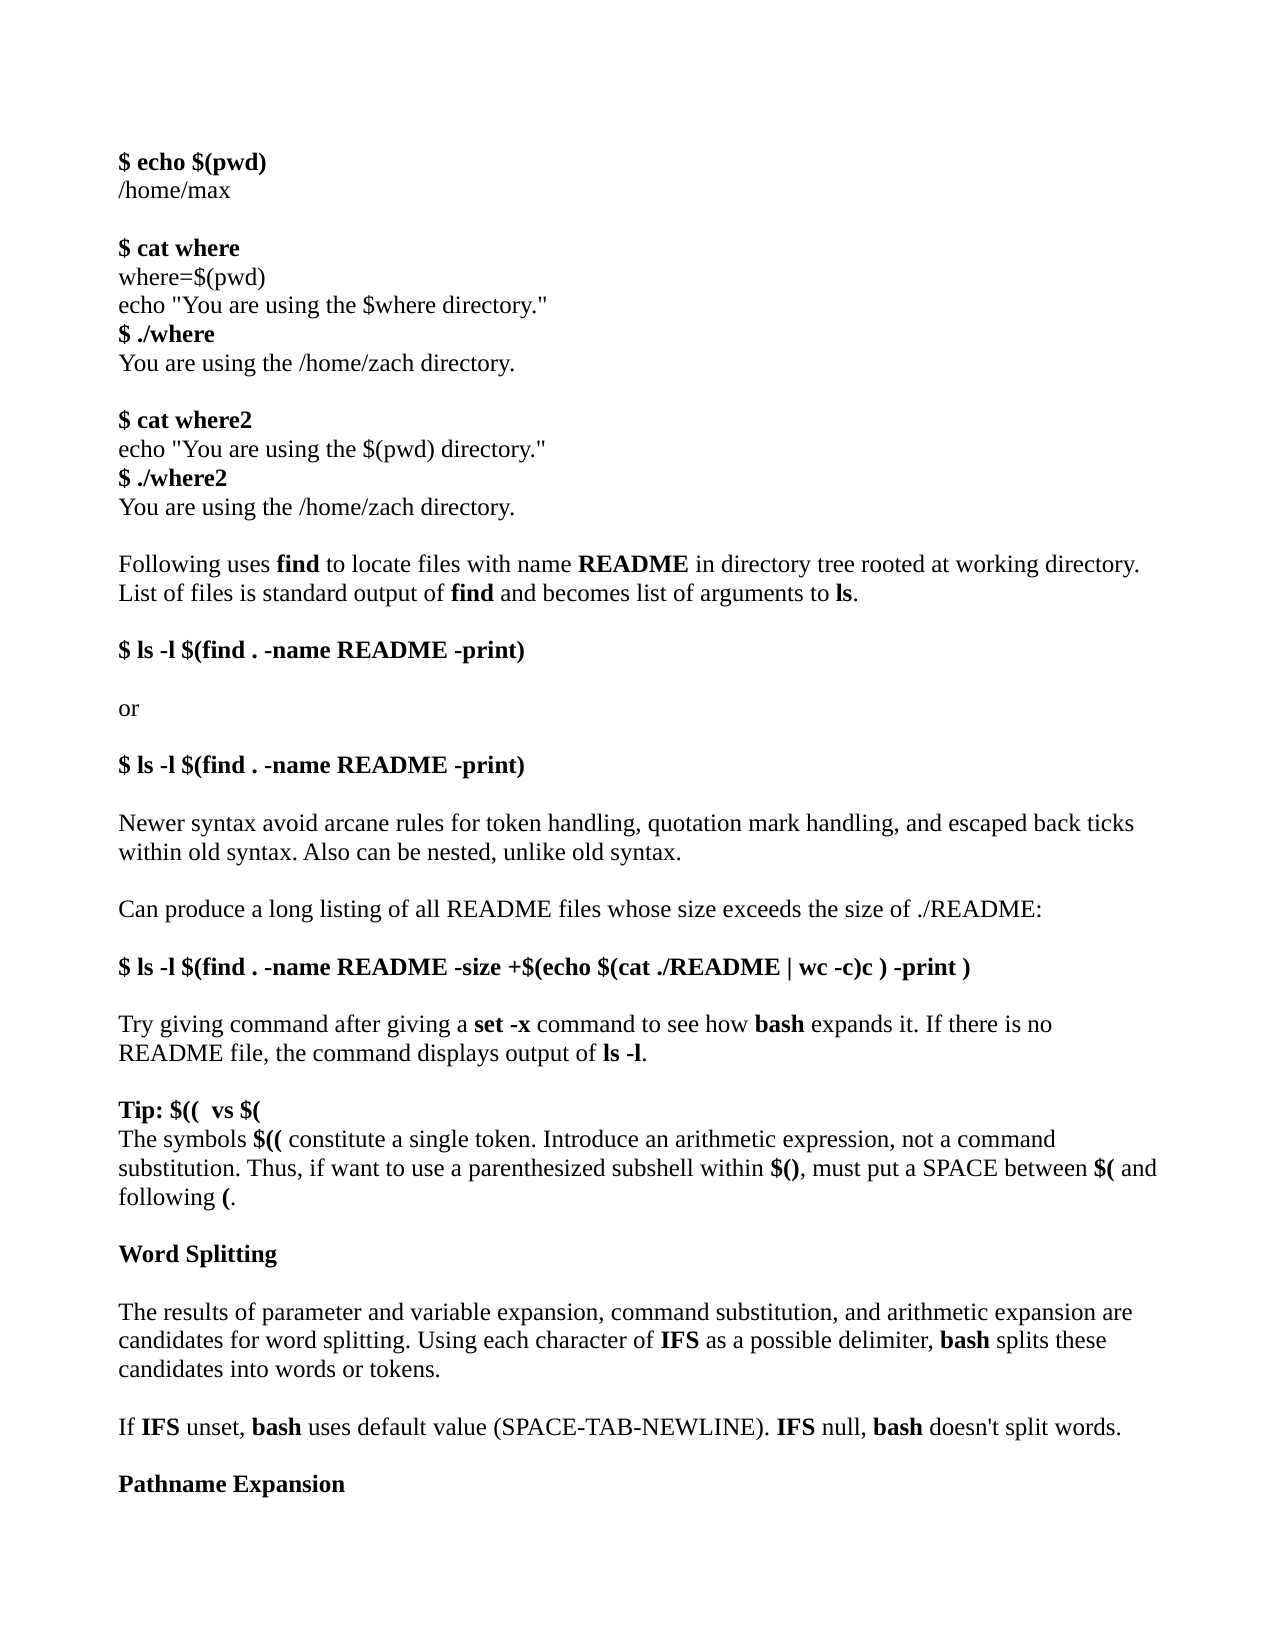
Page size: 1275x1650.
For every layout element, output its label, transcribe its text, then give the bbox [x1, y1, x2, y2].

text $ ls -l $(find . -name README -print) [118, 636, 1157, 664]
text $ echo $(pwd) [118, 147, 1157, 176]
text /home/max [118, 176, 1157, 204]
text Following uses find to locate files with name README in directory tree rooted at working directory. List of files is standard output of find and becomes list of arguments to ls. [118, 549, 1157, 607]
text If IFS unset, bash uses default value (SPACE-TAB-NEWLINE). IFS null, bash doesn't split words. [118, 1412, 1157, 1441]
text Try giving command after giving a set -x command to see how bash expands it. If there is no README file, the command displays output of ls -l. [118, 1009, 1157, 1067]
text Pathname Expansion [118, 1469, 1157, 1498]
text or [118, 693, 1157, 722]
text You are using the /home/zach directory. [118, 492, 1157, 521]
text Can produce a long listing of all README files whose size exceeds the size of ./README: [118, 894, 1157, 923]
text The results of parameter and variable expansion, command substitution, and arithmetic expansion are candidates for word splitting. Using each character of IFS as a possible delimiter, bash splits these candidates into words or tokens. [118, 1297, 1157, 1383]
text where=$(pwd) [118, 262, 1157, 291]
text $ cat where2 [118, 406, 1157, 434]
text echo "You are using the $(pwd) directory." [118, 434, 1157, 463]
text You are using the /home/zach directory. [118, 348, 1157, 377]
text echo "You are using the $where directory." [118, 291, 1157, 319]
text Tip: $(( vs $( [118, 1096, 1157, 1124]
text $ ./where2 [118, 463, 1157, 492]
text Word Splitting [118, 1239, 1157, 1268]
text $ ls -l $(find . -name README -size +$(echo $(cat ./README | wc -c)c ) -print ) [118, 952, 1157, 981]
text $ ./where [118, 319, 1157, 348]
text $ ls -l $(find . -name README -print) [118, 751, 1157, 779]
text Newer syntax avoid arcane rules for token handling, quotation mark handling, and escaped back ticks within old syntax. Also can be nested, unlike old syntax. [118, 808, 1157, 866]
text $ cat where [118, 233, 1157, 262]
text The symbols $(( constitute a single token. Introduce an arithmetic expression, not a command substitution. Thus, if want to use a parenthesized subshell within $(), must put a SPACE between $( and following (. [118, 1124, 1157, 1211]
